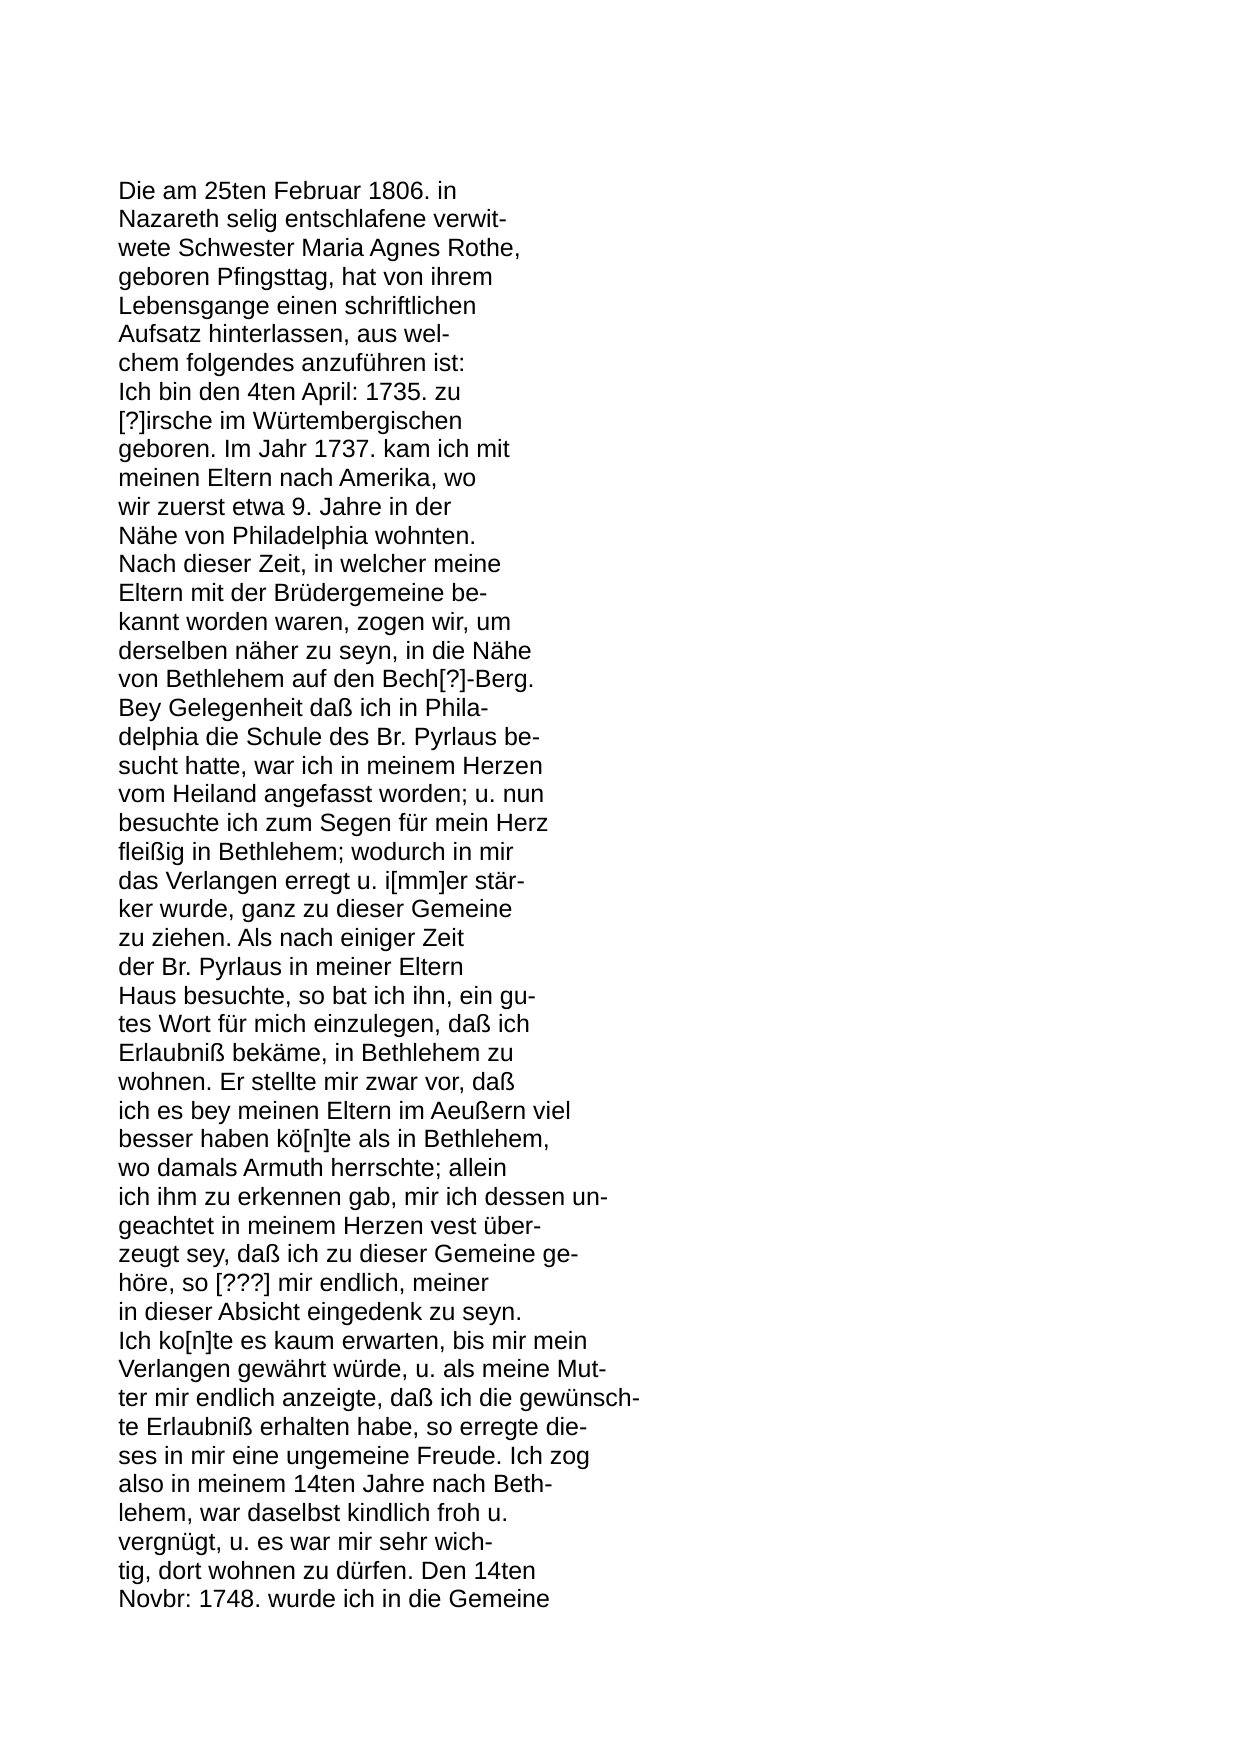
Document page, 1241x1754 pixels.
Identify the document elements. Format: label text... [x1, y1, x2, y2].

text Die am 25ten Februar 1806. in Nazareth selig entschlafene verwit- wete Schwester Maria Agnes Rothe, geboren Pfingsttag, hat von ihrem Lebensgange einen schriftlichen Aufsatz hinterlassen, aus wel- chem folgendes anzuführen ist: [118, 176, 1122, 377]
text Ich bin den 4ten April: 1735. zu [?]irsche im Würtembergischen geboren. Im Jahr 1737. kam ich mit meinen Eltern nach Amerika, wo wir zuerst etwa 9. Jahre in der Nähe von Philadelphia wohnten. Nach dieser Zeit, in welcher meine Eltern mit der Brüdergemeine be- kannt worden waren, zogen wir, um derselben näher zu seyn, in die Nähe von Bethlehem auf den Bech[?]-Berg. Bey Gelegenheit daß ich in Phila- delphia die Schule des Br. Pyrlaus be- sucht hatte, war ich in meinem Herzen vom Heiland angefasst worden; u. nun besuchte ich zum Segen für mein Herz fleißig in Bethlehem; wodurch in mir das Verlangen erregt u. i[mm]er stär- ker wurde, ganz zu dieser Gemeine zu ziehen. Als nach einiger Zeit der Br. Pyrlaus in meiner Eltern Haus besuchte, so bat ich ihn, ein gu- tes Wort für mich einzulegen, daß ich Erlaubniß bekäme, in Bethlehem zu wohnen. Er stellte mir zwar vor, daß ich es bey meinen Eltern im Aeußern viel besser haben kö[n]te als in Bethlehem, wo damals Armuth herrschte; allein ich ihm zu erkennen gab, mir ich dessen un- geachtet in meinem Herzen vest über- zeugt sey, daß ich zu dieser Gemeine ge- höre, so [???] mir endlich, meiner in dieser Absicht eingedenk zu seyn. Ich ko[n]te es kaum erwarten, bis mir mein Verlangen gewährt würde, u. als meine Mut- ter mir endlich anzeigte, daß ich die gewünsch- te Erlaubniß erhalten habe, so erregte die- ses in mir eine ungemeine Freude. Ich zog also in meinem 14ten Jahre nach Beth- lehem, war daselbst kindlich froh u. vergnügt, u. es war mir sehr wich- tig, dort wohnen zu dürfen. Den 14ten Novbr: 1748. wurde ich in die Gemeine [118, 377, 1122, 1613]
